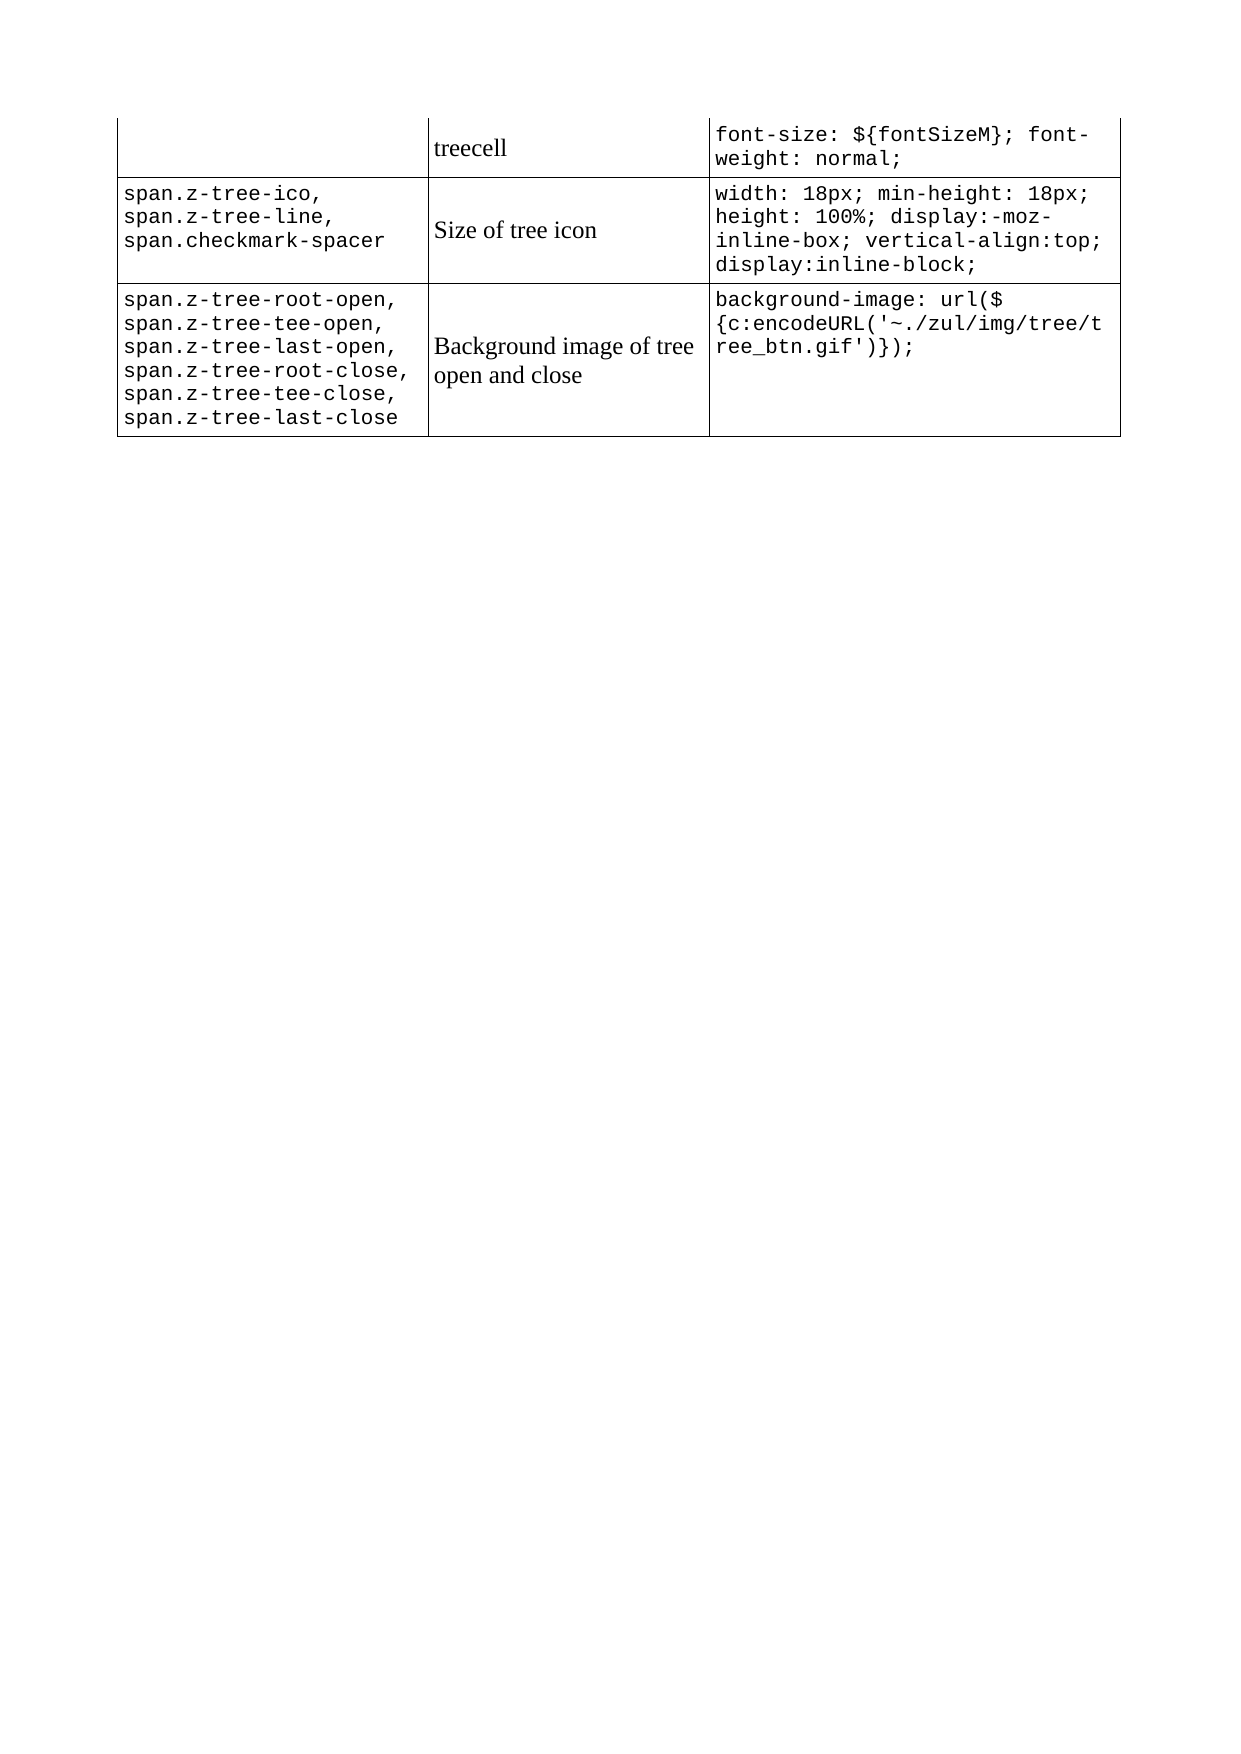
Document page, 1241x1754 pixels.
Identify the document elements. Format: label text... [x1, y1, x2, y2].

table_cell width: 18px; min-height: 18px; height: 100%; display:-moz-inline-box; vertical-align:top; display:inline-block; [710, 178, 1120, 283]
table_cell span.z-tree-root-open, span.z-tree-tee-open, span.z-tree-last-open, span.z-tree-root-close, span.z-tree-tee-close, span.z-tree-last-close [118, 284, 428, 436]
table_cell background-image: url(${c:encodeURL('~./zul/img/tree/tree_btn.gif')}); [710, 284, 1120, 436]
table_cell span.z-tree-ico, span.z-tree-line, span.checkmark-spacer [118, 178, 428, 283]
table_cell treecell [429, 118, 709, 177]
table_cell Size of tree icon [429, 178, 709, 283]
table_cell Background image of tree open and close [429, 284, 709, 436]
table_cell [118, 118, 428, 177]
table_cell font-size: ${fontSizeM}; font-weight: normal; [710, 118, 1120, 177]
